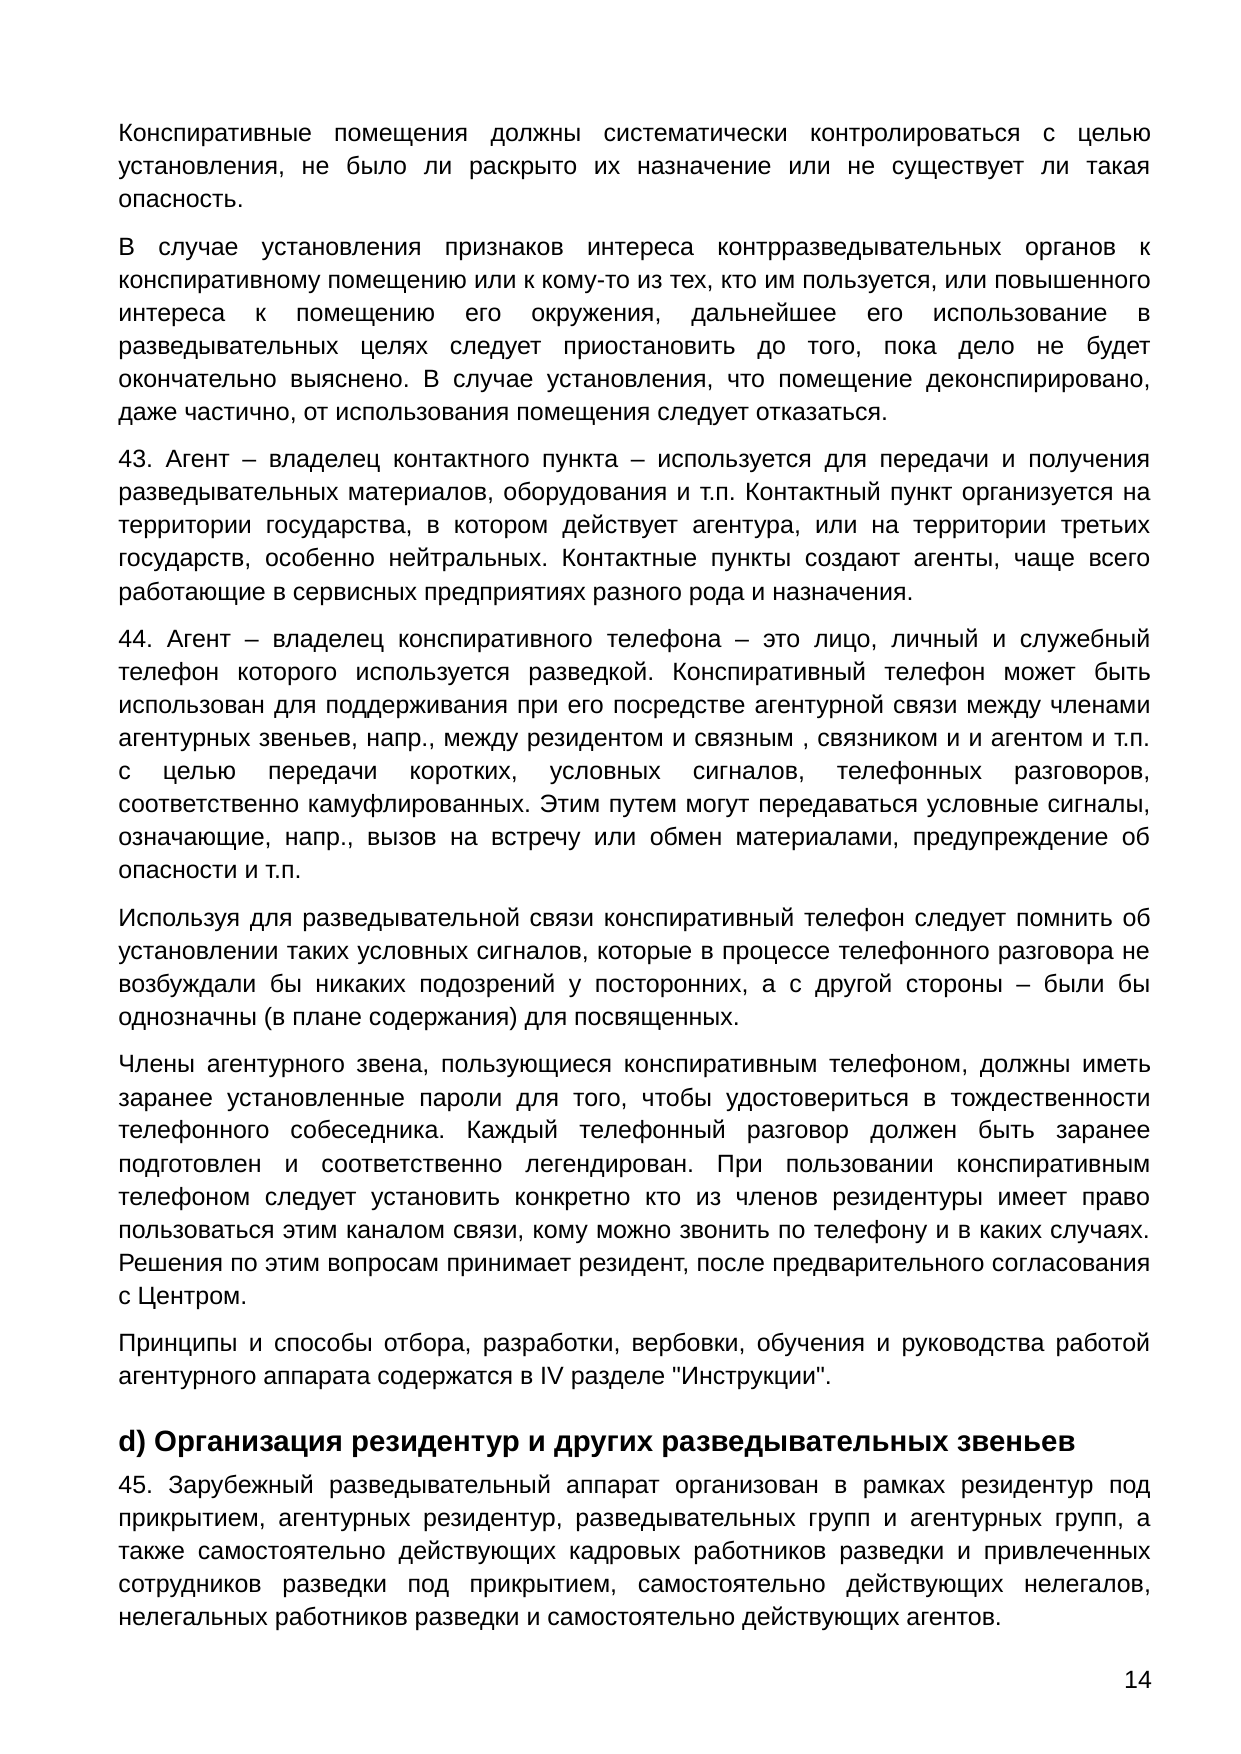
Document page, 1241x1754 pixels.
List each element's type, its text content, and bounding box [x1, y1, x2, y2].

text 43. Агент – владелец контактного пункта – используется для передачи и получения разведывательных материалов, оборудования и т.п. Контактный пункт организуется на территории государства, в котором действует агентура, или на территории третьих государств, особенно нейтральных. Контактные пункты создают агенты, чаще всего работающие в сервисных предприятиях разного рода и назначения. [118, 444, 1152, 605]
text Принципы и способы отбора, разработки, вербовки, обучения и руководства работой агентурного аппарата содержатся в IV разделе "Инструкции". [118, 1328, 1152, 1390]
text Используя для разведывательной связи конспиративный телефон следует помнить об установлении таких условных сигналов, которые в процессе телефонного разговора не возбуждали бы никаких подозрений у посторонних, а с другой стороны – были бы однозначны (в плане содержания) для посвященных. [118, 903, 1152, 1031]
text 44. Агент – владелец конспиративного телефона – это лицо, личный и служебный телефон которого используется разведкой. Конспиративный телефон может быть использован для поддерживания при его посредстве агентурной связи между членами агентурных звеньев, напр., между резидентом и связным , связником и и агентом и т.п. с целью передачи коротких, условных сигналов, телефонных разговоров, соответственно камуфлированных. Этим путем могут передаваться условные сигналы, означающие, напр., вызов на встречу или обмен материалами, предупреждение об опасности и т.п. [118, 624, 1152, 884]
subtitle d) Организация резидентур и других разведывательных звеньев [118, 1423, 1152, 1457]
text Члены агентурного звена, пользующиеся конспиративным телефоном, должны иметь заранее установленные пароли для того, чтобы удостовериться в тождественности телефонного собеседника. Каждый телефонный разговор должен быть заранее подготовлен и соответственно легендирован. При пользовании конспиративным телефоном следует установить конкретно кто из членов резидентуры имеет право пользоваться этим каналом связи, кому можно звонить по телефону и в каких случаях. Решения по этим вопросам принимает резидент, после предварительного согласования с Центром. [118, 1049, 1152, 1309]
text В случае установления признаков интереса контрразведывательных органов к конспиративному помещению или к кому-то из тех, кто им пользуется, или повышенного интереса к помещению его окружения, дальнейшее его использование в разведывательных целях следует приостановить до того, пока дело не будет окончательно выяснено. В случае установления, что помещение деконспирировано, даже частично, от использования помещения следует отказаться. [118, 232, 1152, 426]
text Конспиративные помещения должны систематически контролироваться с целью установления, не было ли раскрыто их назначение или не существует ли такая опасность. [118, 118, 1152, 213]
text 45. Зарубежный разведывательный аппарат организован в рамках резидентур под прикрытием, агентурных резидентур, разведывательных групп и агентурных групп, а также самостоятельно действующих кадровых работников разведки и привлеченных сотрудников разведки под прикрытием, самостоятельно действующих нелегалов, нелегальных работников разведки и самостоятельно действующих агентов. [118, 1470, 1152, 1631]
